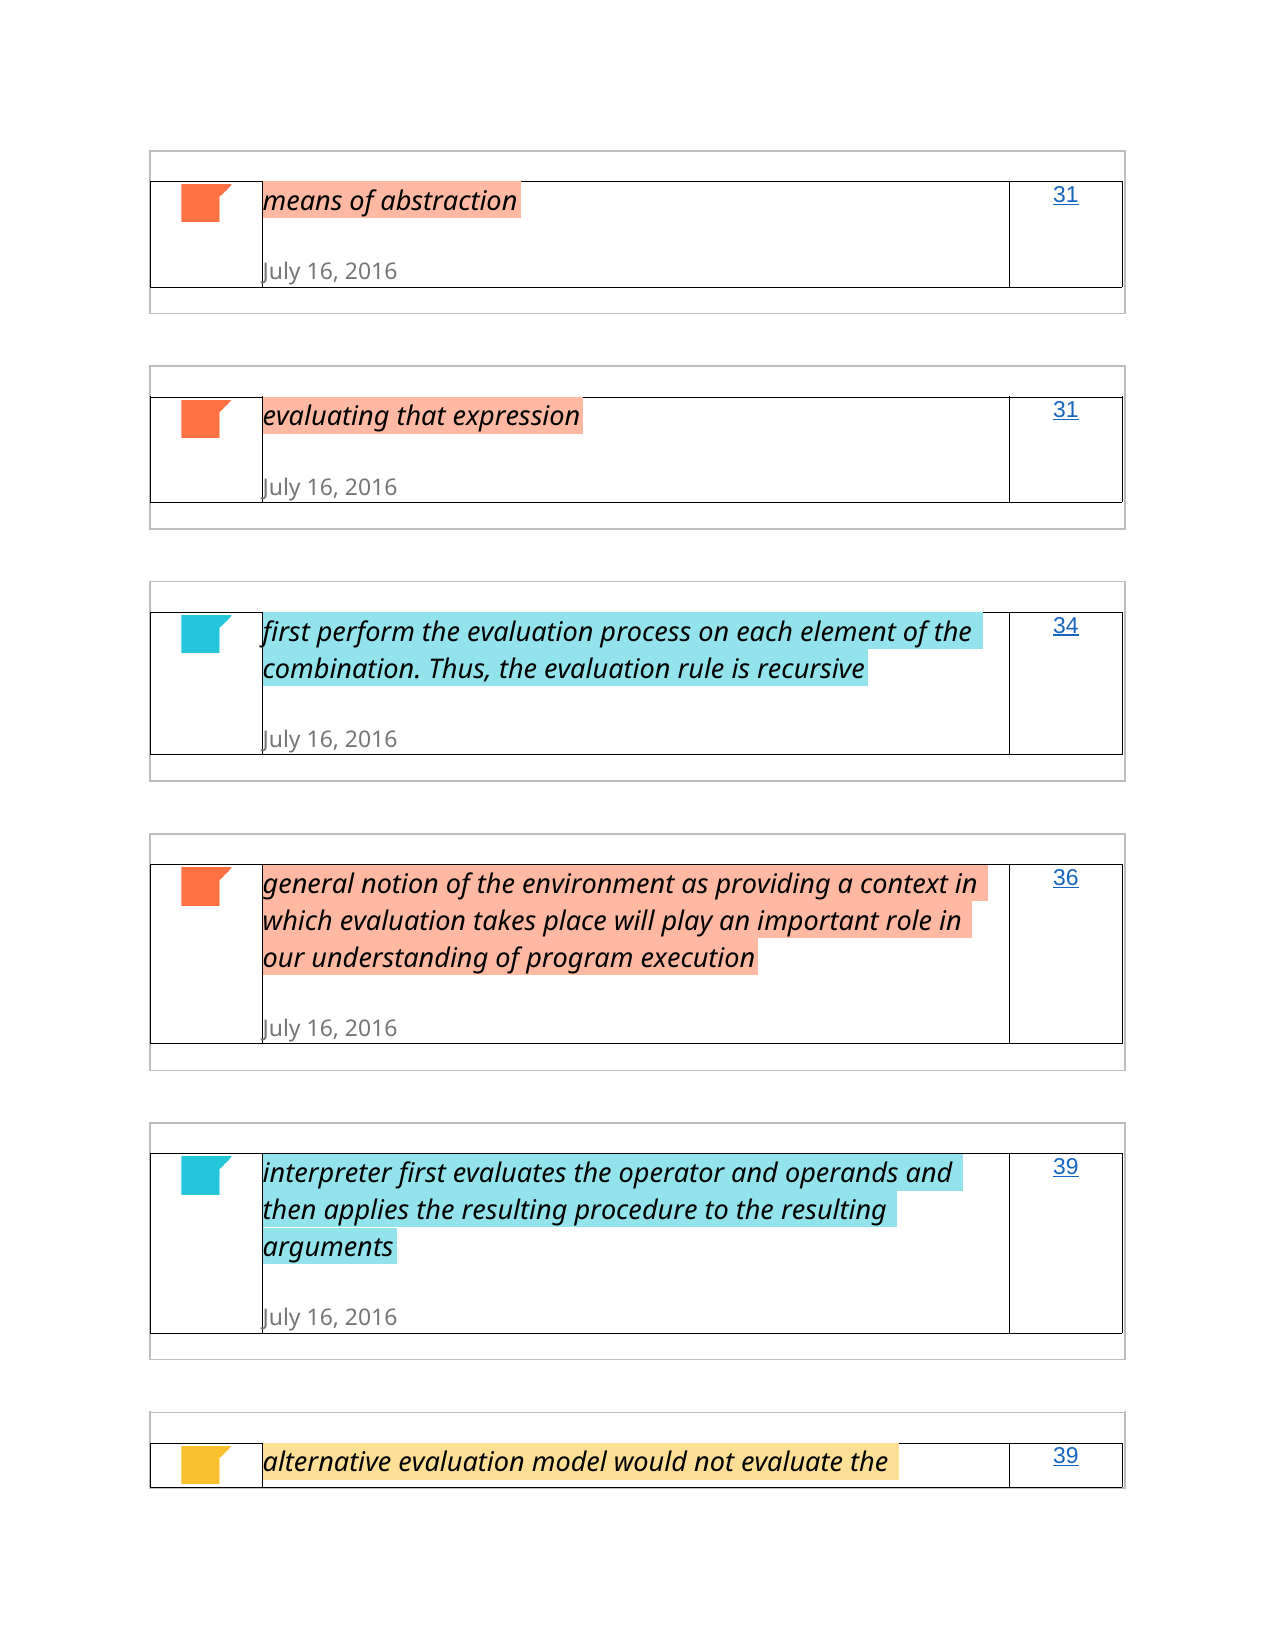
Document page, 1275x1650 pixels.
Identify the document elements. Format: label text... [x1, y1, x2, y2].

table_header 31 [1010, 182, 1122, 286]
picture [181, 400, 232, 438]
table_header 34 [1010, 613, 1122, 754]
table_header alternative evaluation model would not evaluate the [263, 1444, 1009, 1487]
table_header means of abstraction July 16, 2016 [263, 182, 1009, 286]
table_header evaluating that expression July 16, 2016 [263, 398, 1009, 502]
table_header 31 [1010, 398, 1122, 502]
table_header first perform the evaluation process on each element of the combination. Thus, the evaluation rule is recursive July 16, 2016 [263, 613, 1009, 754]
table_header [151, 613, 262, 754]
table_header [151, 367, 1124, 528]
table_header [151, 865, 262, 1043]
picture [181, 615, 232, 653]
table_header 39 [1010, 1444, 1122, 1487]
table_header 36 [1010, 865, 1122, 1043]
table_header interpreter first evaluates the operator and operands and then applies the resulting procedure to the resulting arguments July 16, 2016 [263, 1154, 1009, 1332]
table_header 39 [1010, 1154, 1122, 1332]
picture [181, 1156, 232, 1195]
picture [181, 184, 232, 222]
table_header [151, 582, 1124, 780]
table_header [151, 1124, 1124, 1359]
table_header [151, 398, 262, 502]
table_header [151, 1444, 262, 1487]
table_header [151, 1413, 1124, 1487]
table_header [151, 182, 262, 286]
picture [181, 1446, 232, 1484]
table_header [151, 835, 1124, 1069]
table_header [151, 1154, 262, 1332]
table_header [151, 152, 1124, 313]
picture [181, 867, 232, 906]
table_header general notion of the environment as providing a context in which evaluation takes place will play an important role in our understanding of program execution July 16, 2016 [263, 865, 1009, 1043]
